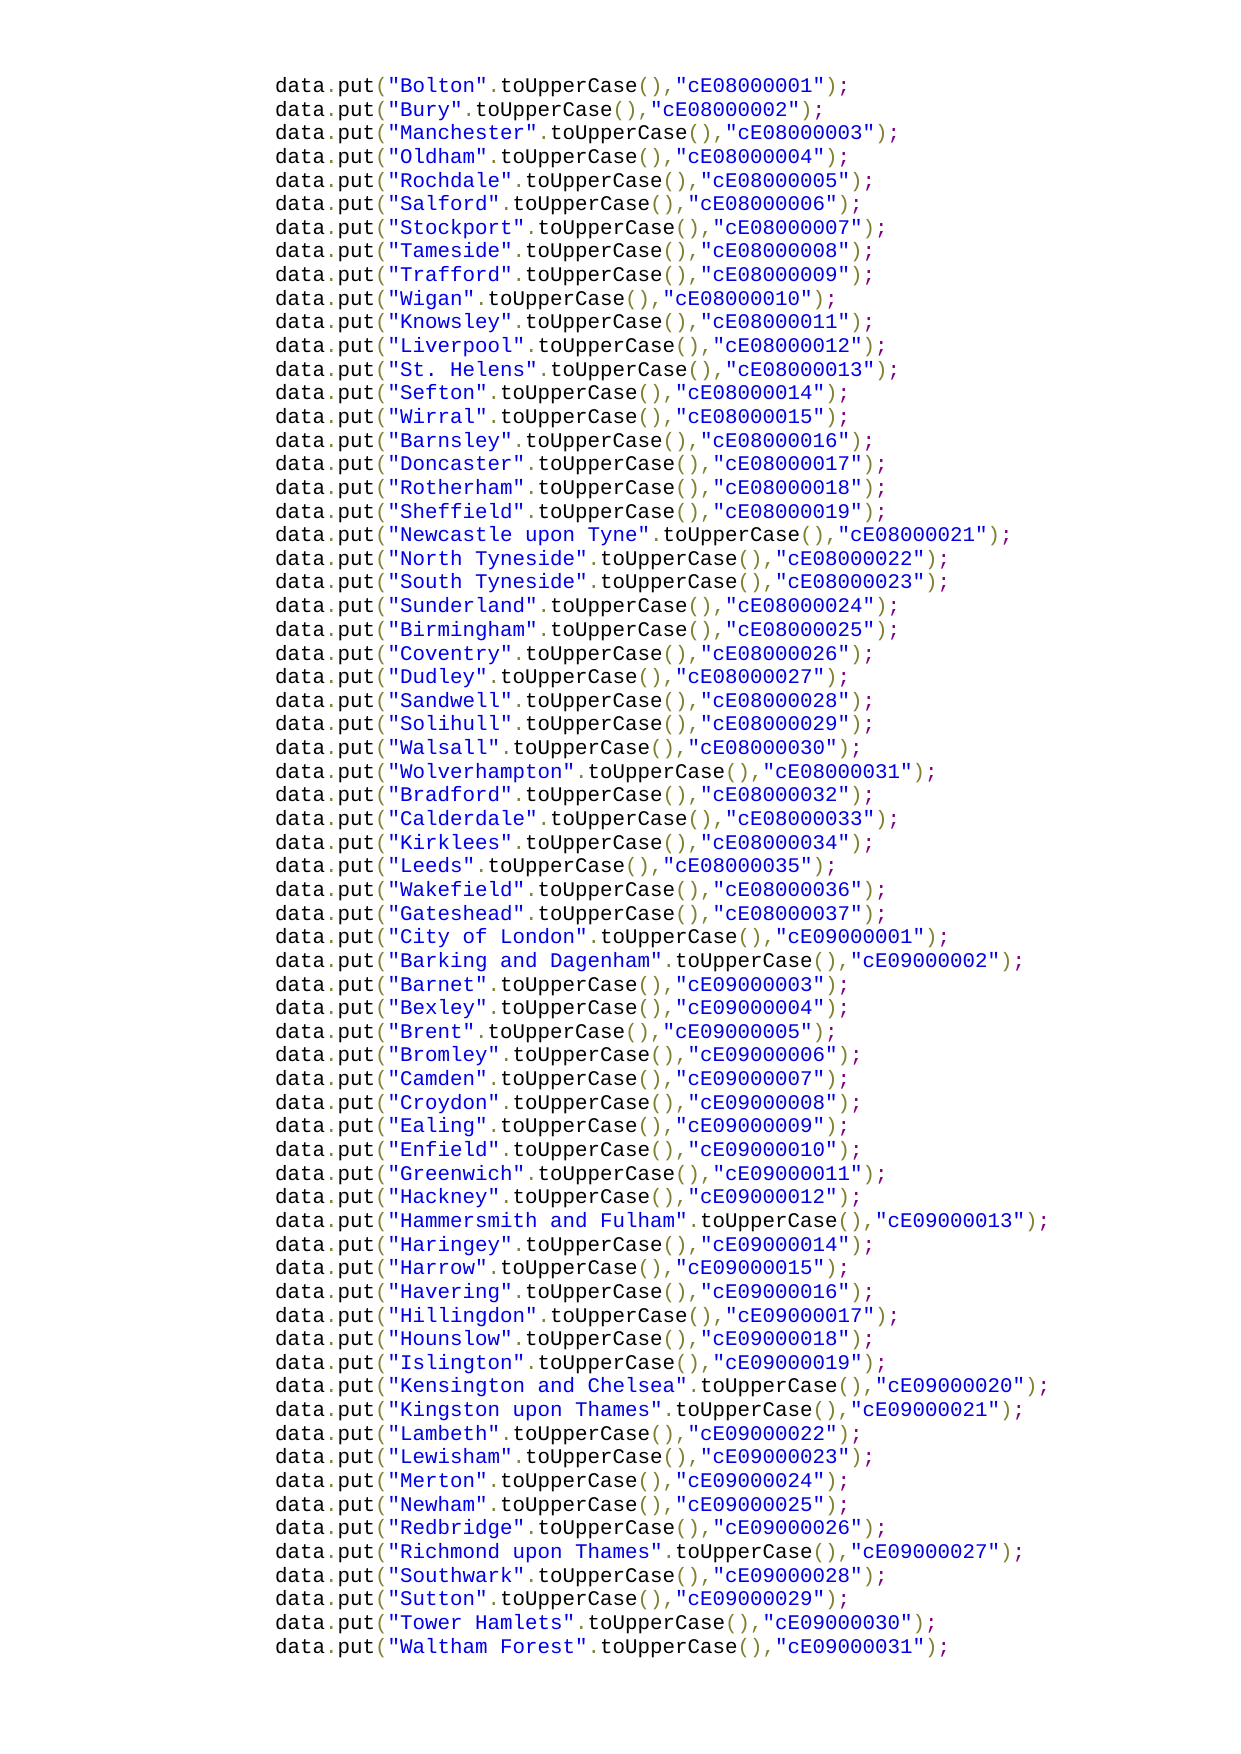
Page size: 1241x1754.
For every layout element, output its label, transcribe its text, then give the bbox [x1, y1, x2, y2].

text data.put("Sefton".toUpperCase(),"cE08000014"); [75, 382, 1165, 406]
text data.put("Bury".toUpperCase(),"cE08000002"); [75, 99, 1165, 122]
text data.put("Manchester".toUpperCase(),"cE08000003"); [75, 122, 1165, 146]
text data.put("Walsall".toUpperCase(),"cE08000030"); [75, 737, 1165, 761]
text data.put("Sheffield".toUpperCase(),"cE08000019"); [75, 501, 1165, 524]
text data.put("Kingston upon Thames".toUpperCase(),"cE09000021"); [75, 1399, 1165, 1423]
text data.put("Richmond upon Thames".toUpperCase(),"cE09000027"); [75, 1541, 1165, 1565]
text data.put("Bradford".toUpperCase(),"cE08000032"); [75, 784, 1165, 808]
text data.put("Solihull".toUpperCase(),"cE08000029"); [75, 713, 1165, 737]
text data.put("Waltham Forest".toUpperCase(),"cE09000031"); [75, 1636, 1165, 1659]
text data.put("St. Helens".toUpperCase(),"cE08000013"); [75, 359, 1165, 382]
text data.put("Ealing".toUpperCase(),"cE09000009"); [75, 1115, 1165, 1139]
text data.put("Sunderland".toUpperCase(),"cE08000024"); [75, 595, 1165, 619]
text data.put("City of London".toUpperCase(),"cE09000001"); [75, 926, 1165, 950]
text data.put("Wakefield".toUpperCase(),"cE08000036"); [75, 879, 1165, 903]
text data.put("Tower Hamlets".toUpperCase(),"cE09000030"); [75, 1612, 1165, 1636]
text data.put("Greenwich".toUpperCase(),"cE09000011"); [75, 1163, 1165, 1186]
text data.put("Barnet".toUpperCase(),"cE09000003"); [75, 973, 1165, 997]
text data.put("Barnsley".toUpperCase(),"cE08000016"); [75, 430, 1165, 453]
text data.put("Wigan".toUpperCase(),"cE08000010"); [75, 288, 1165, 311]
text data.put("Bromley".toUpperCase(),"cE09000006"); [75, 1044, 1165, 1068]
text data.put("Dudley".toUpperCase(),"cE08000027"); [75, 666, 1165, 690]
text data.put("Stockport".toUpperCase(),"cE08000007"); [75, 217, 1165, 241]
text data.put("Wolverhampton".toUpperCase(),"cE08000031"); [75, 761, 1165, 784]
text data.put("Sandwell".toUpperCase(),"cE08000028"); [75, 690, 1165, 713]
text data.put("Knowsley".toUpperCase(),"cE08000011"); [75, 311, 1165, 335]
text data.put("Rochdale".toUpperCase(),"cE08000005"); [75, 169, 1165, 193]
text data.put("Lewisham".toUpperCase(),"cE09000023"); [75, 1446, 1165, 1470]
text data.put("Hounslow".toUpperCase(),"cE09000018"); [75, 1328, 1165, 1352]
text data.put("Liverpool".toUpperCase(),"cE08000012"); [75, 335, 1165, 359]
text data.put("Oldham".toUpperCase(),"cE08000004"); [75, 146, 1165, 169]
text data.put("Newcastle upon Tyne".toUpperCase(),"cE08000021"); [75, 524, 1165, 548]
text data.put("Barking and Dagenham".toUpperCase(),"cE09000002"); [75, 950, 1165, 973]
text data.put("Southwark".toUpperCase(),"cE09000028"); [75, 1565, 1165, 1588]
text data.put("Salford".toUpperCase(),"cE08000006"); [75, 193, 1165, 217]
text data.put("North Tyneside".toUpperCase(),"cE08000022"); [75, 548, 1165, 572]
text data.put("Redbridge".toUpperCase(),"cE09000026"); [75, 1517, 1165, 1541]
text data.put("Kirklees".toUpperCase(),"cE08000034"); [75, 832, 1165, 855]
text data.put("Sutton".toUpperCase(),"cE09000029"); [75, 1588, 1165, 1612]
text data.put("Hammersmith and Fulham".toUpperCase(),"cE09000013"); [75, 1210, 1165, 1234]
text data.put("Islington".toUpperCase(),"cE09000019"); [75, 1352, 1165, 1376]
text data.put("Coventry".toUpperCase(),"cE08000026"); [75, 642, 1165, 666]
text data.put("Wirral".toUpperCase(),"cE08000015"); [75, 406, 1165, 430]
text data.put("Hackney".toUpperCase(),"cE09000012"); [75, 1186, 1165, 1210]
text data.put("Enfield".toUpperCase(),"cE09000010"); [75, 1139, 1165, 1163]
text data.put("Brent".toUpperCase(),"cE09000005"); [75, 1021, 1165, 1044]
text data.put("Havering".toUpperCase(),"cE09000016"); [75, 1281, 1165, 1304]
text data.put("Trafford".toUpperCase(),"cE08000009"); [75, 264, 1165, 288]
text data.put("Leeds".toUpperCase(),"cE08000035"); [75, 855, 1165, 879]
text data.put("Doncaster".toUpperCase(),"cE08000017"); [75, 453, 1165, 477]
text data.put("Bexley".toUpperCase(),"cE09000004"); [75, 997, 1165, 1021]
text data.put("South Tyneside".toUpperCase(),"cE08000023"); [75, 572, 1165, 595]
text data.put("Tameside".toUpperCase(),"cE08000008"); [75, 241, 1165, 264]
text data.put("Haringey".toUpperCase(),"cE09000014"); [75, 1234, 1165, 1257]
text data.put("Kensington and Chelsea".toUpperCase(),"cE09000020"); [75, 1376, 1165, 1399]
text data.put("Croydon".toUpperCase(),"cE09000008"); [75, 1092, 1165, 1115]
text data.put("Gateshead".toUpperCase(),"cE08000037"); [75, 903, 1165, 926]
text data.put("Harrow".toUpperCase(),"cE09000015"); [75, 1257, 1165, 1281]
text data.put("Rotherham".toUpperCase(),"cE08000018"); [75, 477, 1165, 501]
text data.put("Hillingdon".toUpperCase(),"cE09000017"); [75, 1304, 1165, 1328]
text data.put("Calderdale".toUpperCase(),"cE08000033"); [75, 808, 1165, 832]
text data.put("Newham".toUpperCase(),"cE09000025"); [75, 1494, 1165, 1517]
text data.put("Bolton".toUpperCase(),"cE08000001"); [75, 75, 1165, 99]
text data.put("Merton".toUpperCase(),"cE09000024"); [75, 1470, 1165, 1494]
text data.put("Birmingham".toUpperCase(),"cE08000025"); [75, 619, 1165, 642]
text data.put("Lambeth".toUpperCase(),"cE09000022"); [75, 1423, 1165, 1446]
text data.put("Camden".toUpperCase(),"cE09000007"); [75, 1068, 1165, 1092]
